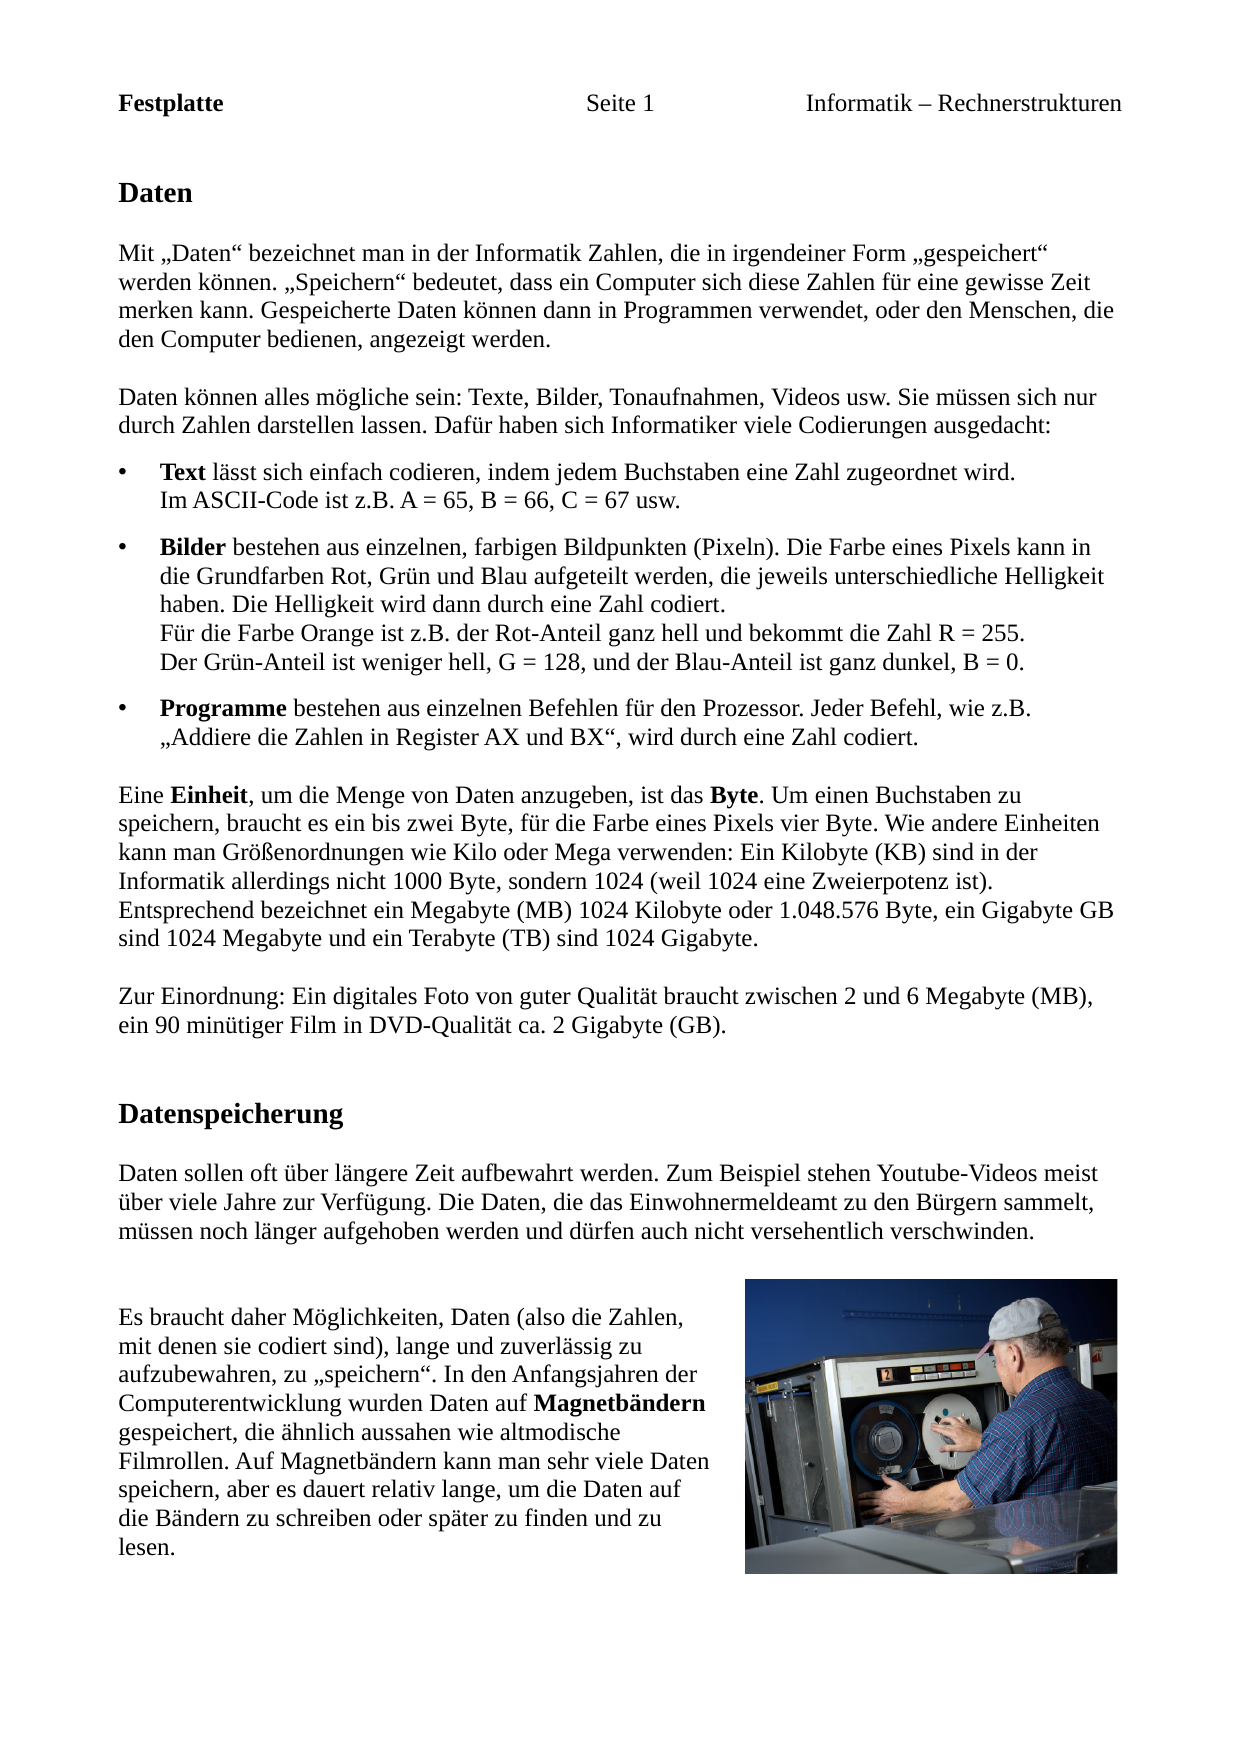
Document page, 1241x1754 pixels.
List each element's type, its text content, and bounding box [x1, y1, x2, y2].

list Bilder bestehen aus einzelnen, farbigen Bildpunkten (Pixeln). Die Farbe eines Pixels kann in die Grundfarben Rot, Grün und Blau aufgeteilt werden, die jeweils unterschiedliche Helligkeit haben. Die Helligkeit wird dann durch eine Zahl codiert. Für die Farbe Orange ist z.B. der Rot-Anteil ganz hell und bekommt die Zahl R = 255. Der Grün-Anteil ist weniger hell, G = 128, und der Blau-Anteil ist ganz dunkel, B = 0. [118, 532, 1122, 676]
text Mit „Daten“ bezeichnet man in der Informatik Zahlen, die in irgendeiner Form „gespeichert“ werden können. „Speichern“ bedeutet, dass ein Computer sich diese Zahlen für eine gewisse Zeit merken kann. Gespeicherte Daten können dann in Programmen verwendet, oder den Menschen, die den Computer bedienen, angezeigt werden. [118, 238, 1122, 353]
list Text lässt sich einfach codieren, indem jedem Buchstaben eine Zahl zugeordnet wird. Im ASCII-Code ist z.B. A = 65, B = 66, C = 67 usw. [118, 457, 1122, 514]
text Datenspeicherung [118, 1096, 1122, 1129]
list Programme bestehen aus einzelnen Befehlen für den Prozessor. Jeder Befehl, wie z.B. „Addiere die Zahlen in Register AX und BX“, wird durch eine Zahl codiert. [118, 693, 1122, 751]
text Daten [118, 176, 1122, 209]
text Daten können alles mögliche sein: Texte, Bilder, Tonaufnahmen, Videos usw. Sie müssen sich nur durch Zahlen darstellen lassen. Dafür haben sich Informatiker viele Codierungen ausgedacht: [118, 382, 1122, 439]
text Es braucht daher Möglichkeiten, Daten (also die Zahlen, mit denen sie codiert sind), lange und zuverlässig zu aufzubewahren, zu „speichern“. In den Anfangsjahren der Computerentwicklung wurden Daten auf Magnetbändern gespeichert, die ähnlich aussahen wie altmodische Filmrollen. Auf Magnetbändern kann man sehr viele Daten speichern, aber es dauert relativ lange, um die Daten auf die Bändern zu schreiben oder später zu finden und zu lesen. [118, 1302, 745, 1561]
text ein 90 minütiger Film in DVD-Qualität ca. 2 Gigabyte (GB). [118, 1010, 1122, 1038]
text Eine Einheit, um die Menge von Daten anzugeben, ist das Byte. Um einen Buchstaben zu speichern, braucht es ein bis zwei Byte, für die Farbe eines Pixels vier Byte. Wie andere Einheiten kann man Größenordnungen wie Kilo oder Mega verwenden: Ein Kilobyte (KB) sind in der Informatik allerdings nicht 1000 Byte, sondern 1024 (weil 1024 eine Zweierpotenz ist). Entsprechend bezeichnet ein Megabyte (MB) 1024 Kilobyte oder 1.048.576 Byte, ein Gigabyte GB sind 1024 Megabyte und ein Terabyte (TB) sind 1024 Gigabyte. [118, 780, 1122, 952]
text Zur Einordnung: Ein digitales Foto von guter Qualität braucht zwischen 2 und 6 Megabyte (MB), [118, 981, 1122, 1010]
text Daten sollen oft über längere Zeit aufbewahrt werden. Zum Beispiel stehen Youtube-Videos meist über viele Jahre zur Verfügung. Die Daten, die das Einwohnermeldeamt zu den Bürgern sammelt, müssen noch länger aufgehoben werden und dürfen auch nicht versehentlich verschwinden. [118, 1158, 1122, 1244]
picture [745, 1279, 1118, 1574]
